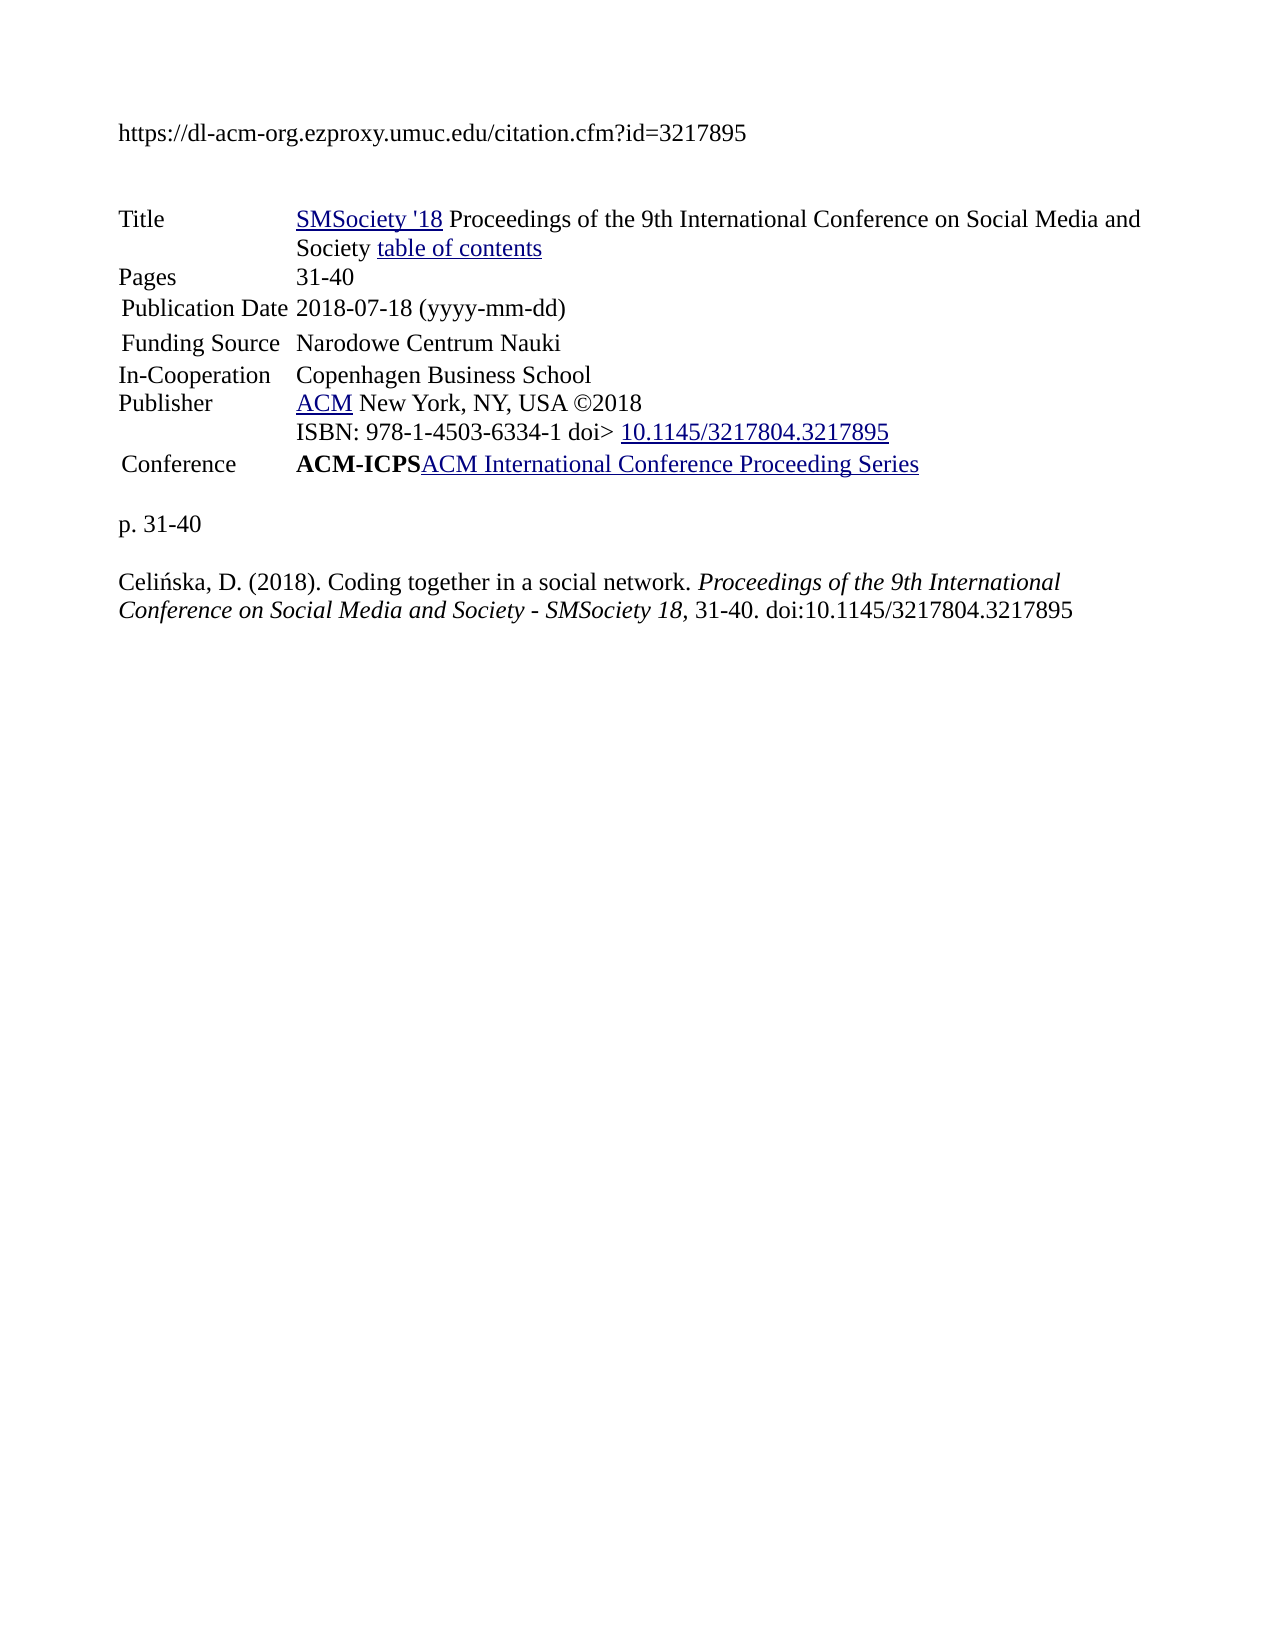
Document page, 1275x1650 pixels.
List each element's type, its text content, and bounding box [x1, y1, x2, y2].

table_cell Narodowe Centrum Nauki [296, 325, 1157, 360]
table_header Title [118, 204, 296, 262]
table_cell ACM-ICPSACM International Conference Proceeding Series [296, 446, 1157, 481]
text p. 31-40 [118, 509, 1157, 538]
table_cell ISBN: 978-1-4503-6334-1 doi> 10.1145/3217804.3217895 [296, 417, 1157, 446]
table_cell Pages [118, 262, 296, 291]
table_cell Funding Source [118, 325, 296, 360]
table_cell In-Cooperation [118, 360, 296, 388]
table_cell Copenhagen Business School [296, 360, 1157, 388]
table_cell ACM New York, NY, USA ©2018 [296, 389, 1157, 417]
table_cell 2018-07-18 (yyyy-mm-dd) [296, 291, 1157, 325]
text Celińska, D. (2018). Coding together in a social network. Proceedings of the 9th International Conference on Social Media and Society - SMSociety 18, 31-40. doi:10.1145/3217804.3217895 [118, 567, 1157, 624]
table_cell 31-40 [296, 262, 1157, 291]
table_cell Conference [118, 446, 296, 481]
table_cell Publisher [118, 389, 296, 417]
table_cell Publication Date [118, 291, 296, 325]
table_header SMSociety '18 Proceedings of the 9th International Conference on Social Media and Society table of contents [296, 204, 1157, 262]
table_cell [118, 417, 296, 446]
text https://dl-acm-org.ezproxy.umuc.edu/citation.cfm?id=3217895 [118, 118, 1157, 147]
